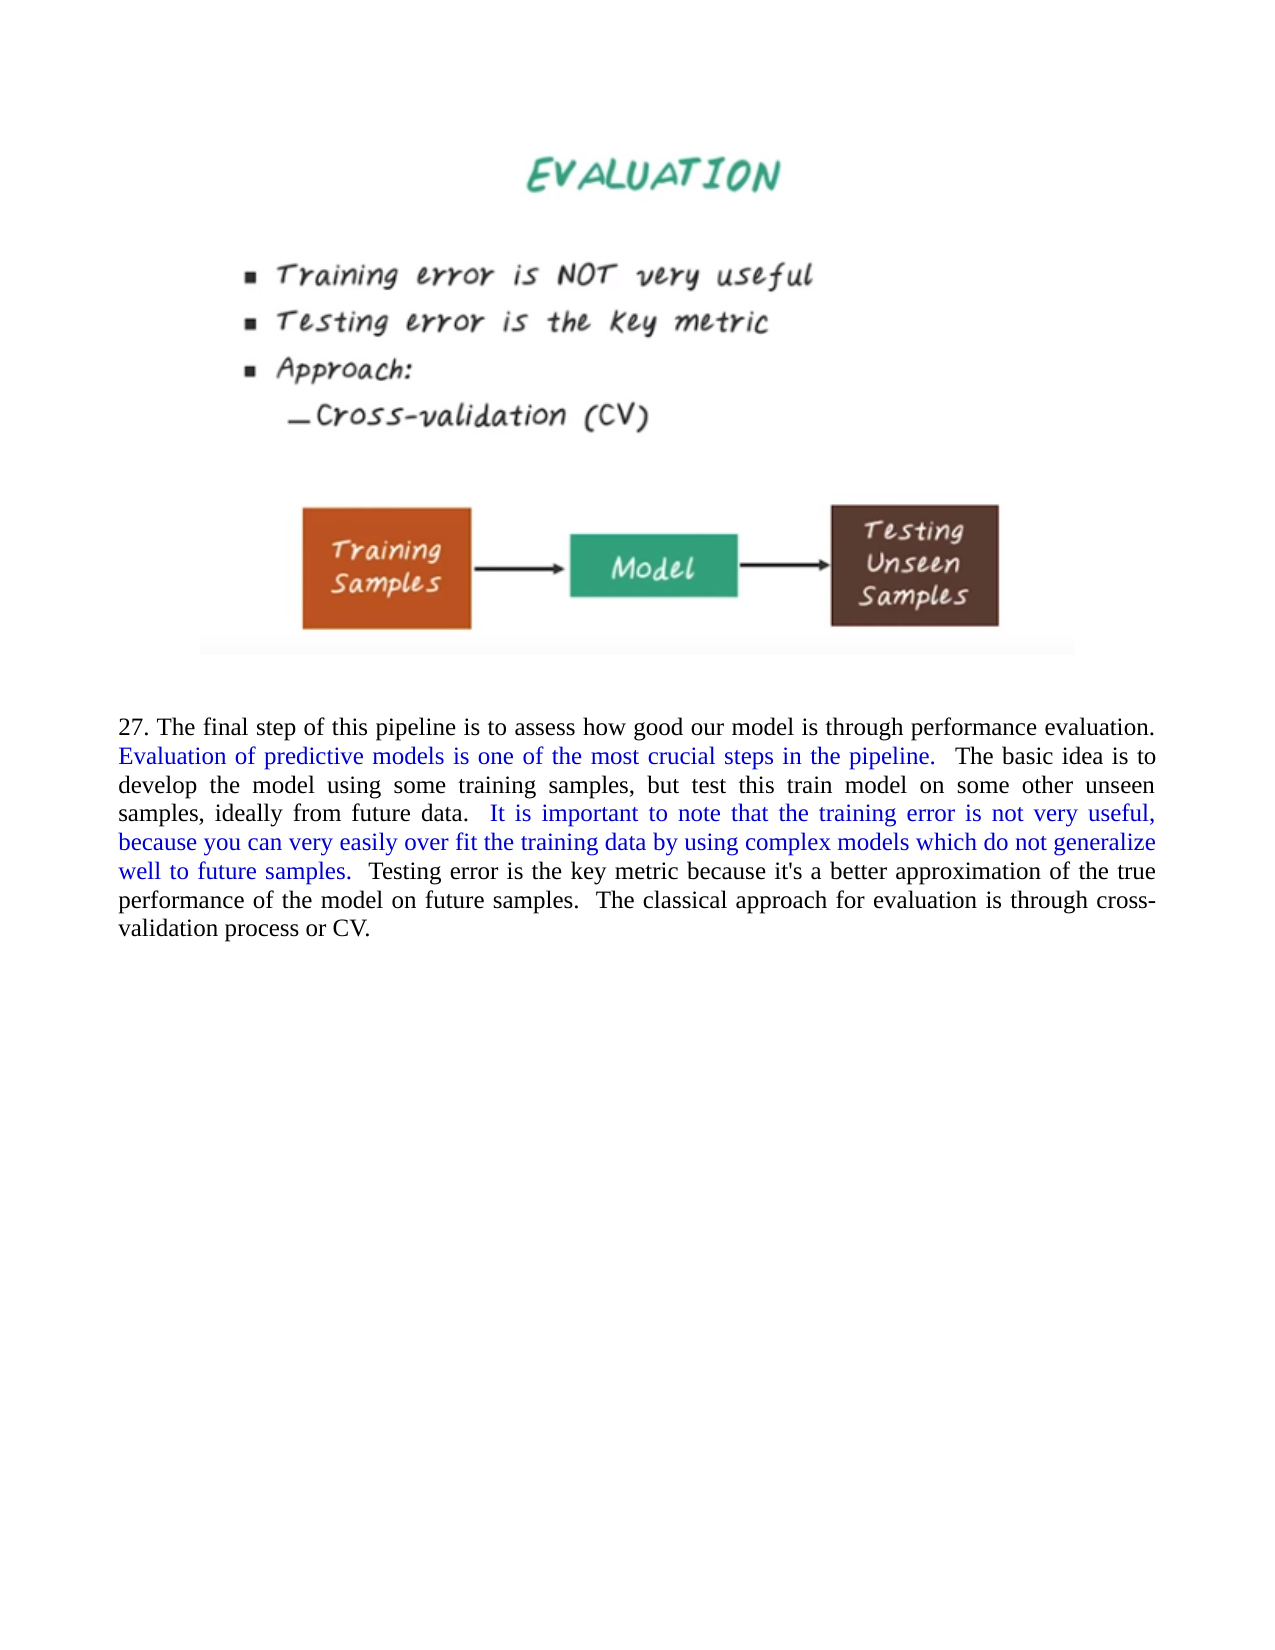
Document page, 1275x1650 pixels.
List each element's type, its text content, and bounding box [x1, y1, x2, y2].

text 27. The final step of this pipeline is to assess how good our model is through performance evaluation. Evaluation of predictive models is one of the most crucial steps in the pipeline. The basic idea is to develop the model using some training samples, but test this train model on some other unseen samples, ideally from future data. It is important to note that the training error is not very useful, because you can very easily over fit the training data by using complex models which do not generalize well to future samples. Testing error is the key metric because it's a better approximation of the true performance of the model on future samples. The classical approach for evaluation is through cross-validation process or CV. [118, 712, 1157, 942]
picture [200, 146, 1075, 655]
